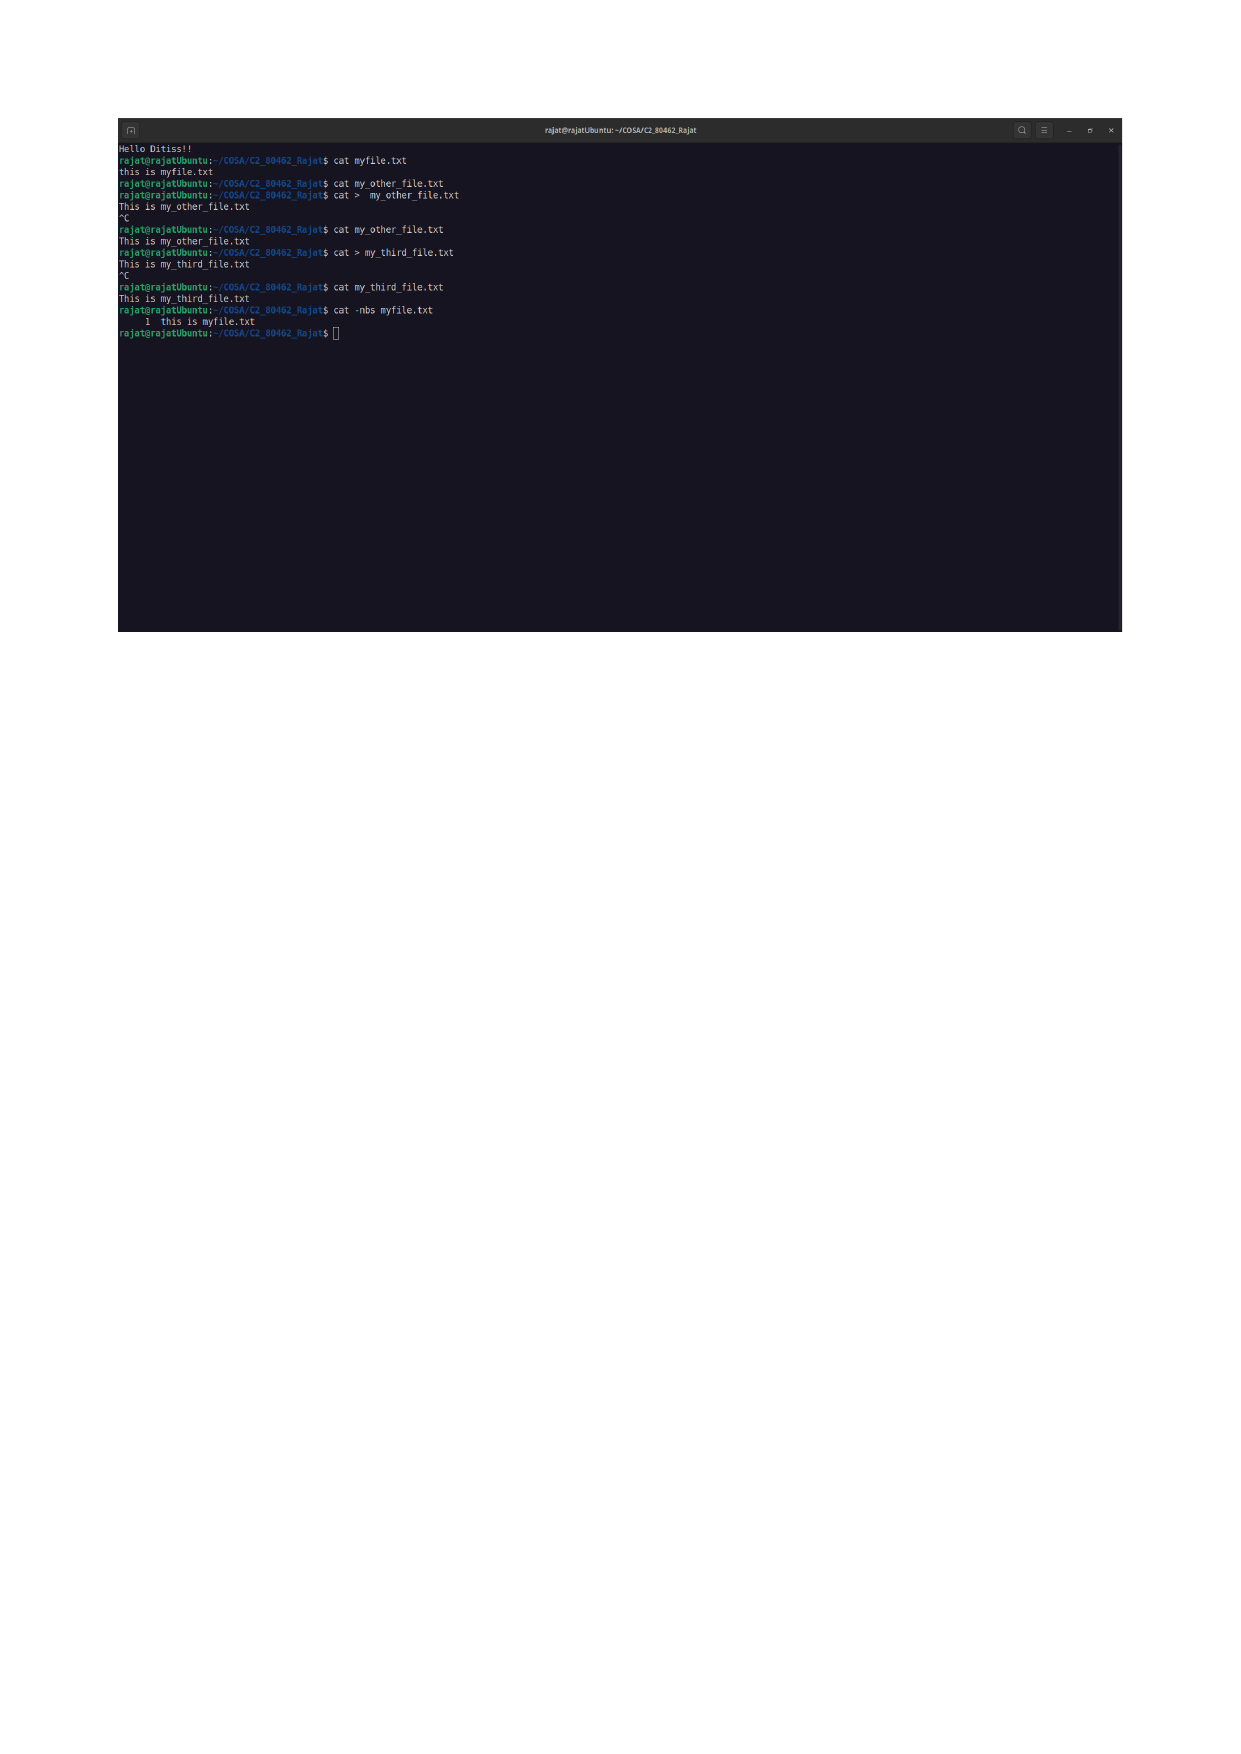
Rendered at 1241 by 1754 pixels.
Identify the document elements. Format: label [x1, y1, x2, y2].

picture [118, 118, 1123, 632]
